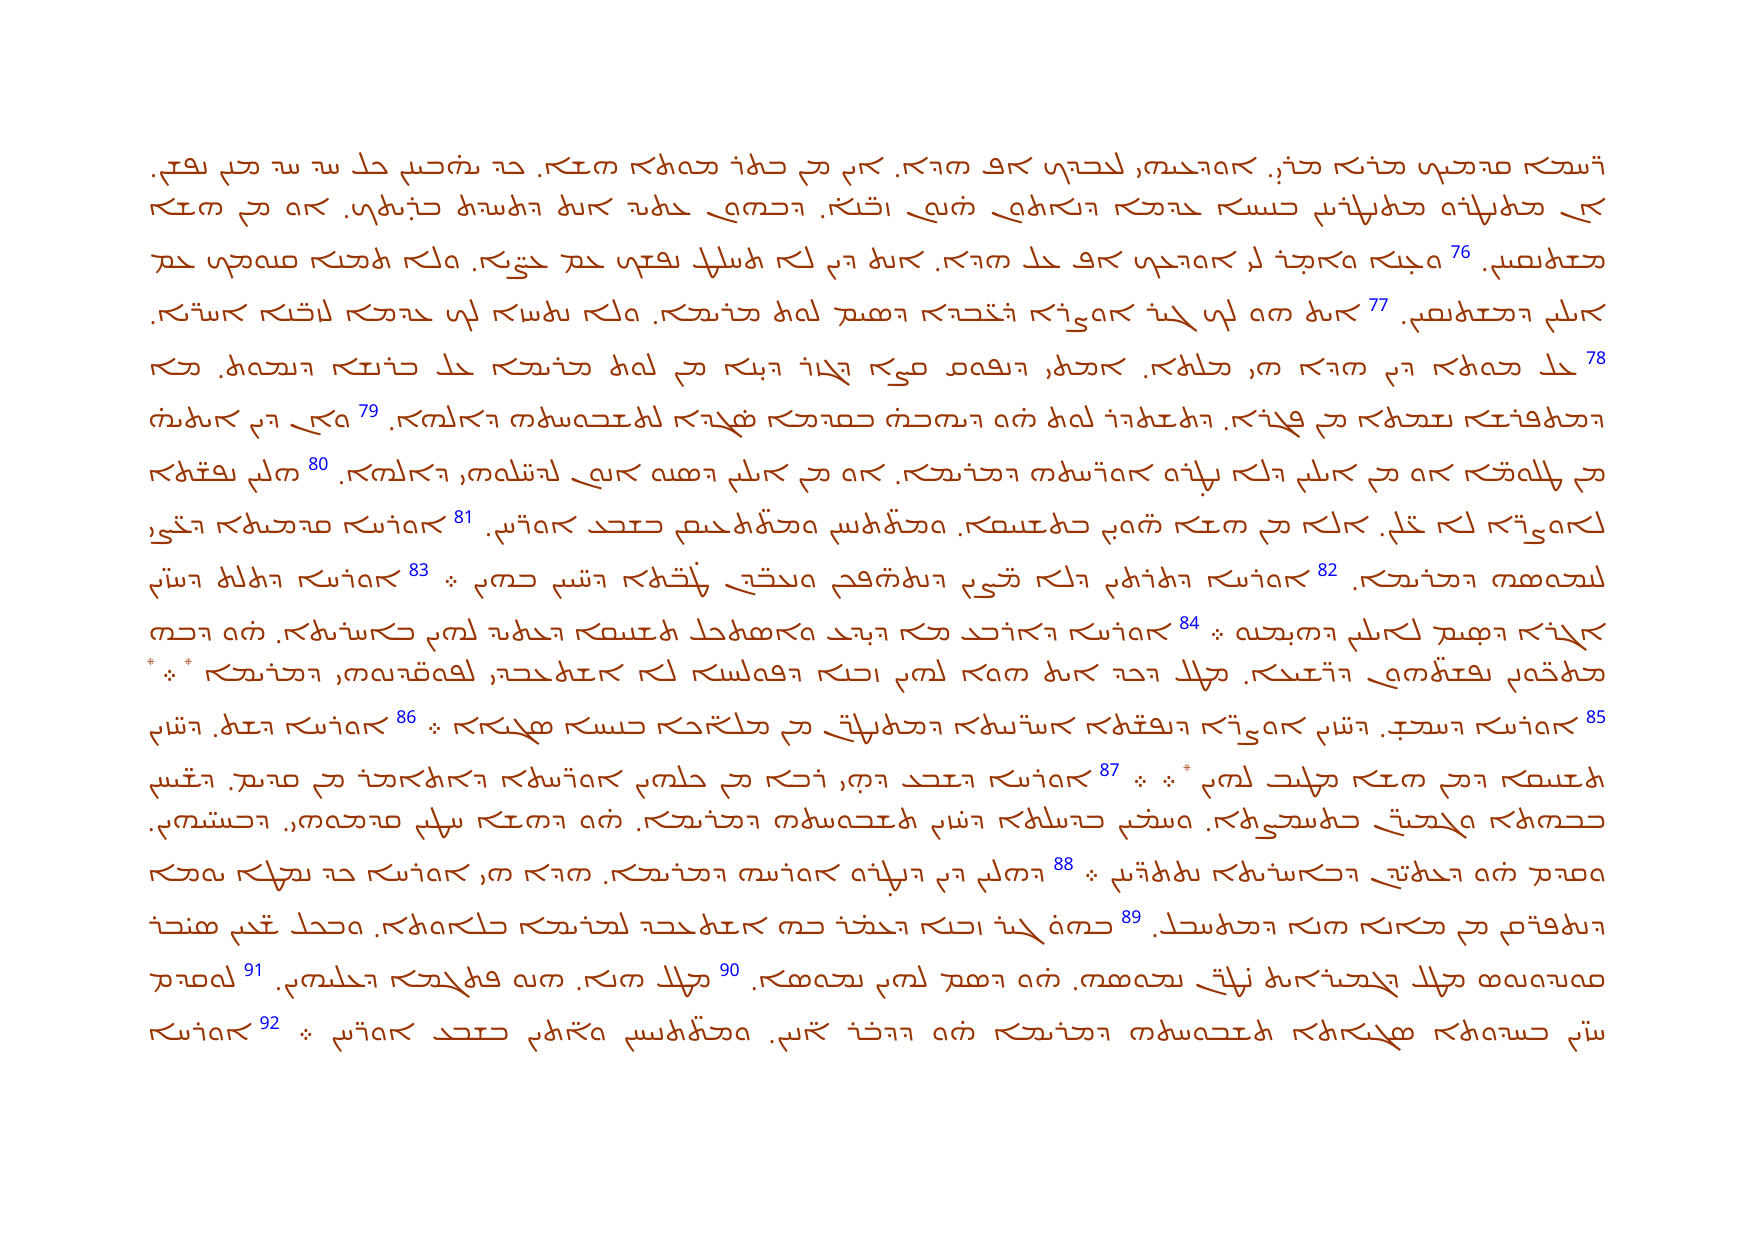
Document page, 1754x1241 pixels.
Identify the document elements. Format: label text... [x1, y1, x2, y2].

text 1 ܘܗ̣ܘܐ ܡܢ ܒܬܪ ܕܫܠܡ̇ܬ ܠܡܡܠܠܘ ܡ̈ܠܐ ܗܠܝܢ܂ ܗܐ ܐܫܬ ܠܚ ܠܘܬܝ ܡܠܐܟܐ ܗ̇ܘ ܕܐܫܬ ܠܚ ܗܘܐ ܠܘܬܝ ܒ̈ܠܝܠܘܬܐ ܩܕܡ̈ܝܐ܂ 2 ܘܐܡ̣ܪ ܠܝ܂ ܩܘܡ ܥܙܪܐ ܘܫܡ̣ܥ ܡ̈ܠܐ ܐܝ̇ܠܝܢ ܕܐܬ̇ܝܬ ܕܐܡ̇ܪ ܠܟ܂ 3 ܘܐܡ̇ܪܬ ܠܗ ܡܠܠ ܡܪܝ܅ ܘܥ̣ܢܐ ܘܐܡ̣ܪ ܠܝ܂ ܝܡܐ ܐܢ ܢܗܘܐ ܣܝ̣ܡ ܒܐܬܪܐ ܪܘܝܚܐ܂ ܐܝܟ ܕܢܗܘܐ ܦ̣ܬܐ ܘܠܐ ܡܣܬܝܟ܂ 4 ܡܥܠܢܗ ܕܝܢ ܣܝ̣ܡ ܒܐܬܪܐ ܐܠܝܨܐ܂ ܐܝܟ ܕܢܗܘܐ ܕܡܐ ܠܢܗܪܐ܂ 5 ܐܢܕܝܢ ܐܢܫ ܢܨܒܐ ܕܢܥܘܠ ܠܝܡܐ ܘܢܚܙܝܘܗܝ܂ ܘܢܗܘܐ ܡܪܐ ܥܠܘܗܝ܂ ܐܢܗ̣ܘ ܗܟܝܠ ܕܠܐ ܢܥܒܪ ܠܗ ܒܐܘܠܨܢܐ ܠܐܪܘܚܬܐ ܐܝ̇ܟܢ ܡܫܟܚ ܕܢܐܬܐ ܀ 6 ܫܡ̣ܥ ܬܘܒ ܡܕܡ ܐܚܪܢ܂ ܡܕܝܢܬܐ ܐܝܬ ܕܒܢ̣ܝܐ ܘܣܝ̣ܡܐ ܒܐܬܪܐ ܪܒܐ ܕܦܩܥܬܐ܂ ܘܐܝܬܝܗ̇ ܕܝܢ ܗ̇ܝ ܡܕܝܢܬܐ ܕܡܠܝܐ ܛ̇ܒ̈ܬܐ ܣܓܝܐ̈ܬܐ 7 ܘܡܥܠܢܗ̇ ܐܠܝܨ ܘܣ̣ܝܡ ܒܪܘܡܐ܂ ܐܝܟ ܕܢܗܘܐ ܡܢ ܝܡܝܢܐ ܢܘܪܐ̣ ܘܡܢ ܣܡܠܐ ܡ̈ܝܐ ܕܥܡܝܩܝܢ܂ 8 ܘܫܒܝܠܐ ܚܕ ܕܣ̣ܝܡ ܒܝܢܬ ܗܠܝܢ ܬܖ̈ܝܗܘܢ܂ ܒܝܢܬ ܢܘܪܐ ܠܡ̈ܝܐ܂ ܐܝܟ ܕܠܐ ܣ̇ܦܩ ܫܒܝܠܐ ܗ̇ܘ܂ ܐܠܐ ܐܢ ܠܦܣܬܐ ܕܒܪ ܐܢܫܐ ܒܠܚܘܕ܂ 9 ܐܢܗ̣ܘ ܕܝܢ ܕܡܬܝܗܒܘ ܬܬܝܗܒ ܗ̇ܝ ܡܕܝܢܬܐ ܠܝܪܬܘܬܐ܂ ܐܢܗ̣ܘ ܕܗ̇ܘ ܝܕܘܬܐ ܠܐ ܢܥܒܪ ܩܝܢܕܘܢܘܣ ܕܣ̣ܝܡ ܐܝܟܢܐ ܡܫܟܚ ܕܢܣܒܝܗ̇ ܠܝܪܬܘܬܗ 10 ܘܐܢܐ ܐܡ̇ܪܬ ܠܗ܂ ܐܝܢ ܗܟܢܐ ܗܘ ܡܪܝ ܀ ݊ ܘܥܢ̣ܐ ܘܐܡ̣ܪ ܠܝ܂ ܗܟܢܐ ܗܝ ܐܦ ܡܢܬܗ ܕܐܝܣܪܝܠ܂ 11 ܡܛܠܬܗܘܢ ܓܝܪ ܥܒܕܬܗ ܠܥܠܡܐ ܘܟܕ ܐܥܒܪ ܐܕܡ ܦܘܩ̈ܕܢܝ ܐܬܚܝܒ ܗ̇ܘ ܡܕܡ ܕܐܬܥܒܕ܂ 12 ܘܡܛܠ ܗܢܐ ܗܘܘ ܠܗܘܢ ܡ̈ܥܠܢܘܗܝ ܕܥܠܡܐ ܗܢܐ ܕܗܫܐ ܐܠܝܨܝܢ܂ ܘܡܠ̣ܝܢ ܬܢ̈ܚܬܐ ܘܥܡܠܐ ܘܩܝܢܕܘܢܘܣ ܣܓܝܐܐ܂ ܘܠܐܘܬܐ ܪܒܬܐ ܥܡ ܟܘܖ̈ܗܢܐ ܘܚܫ̈ܐ ܀ 13 ܡ̈ܥܠܢܘܗܝ ܕܝܢ ܕܗ̇ܘ ܥܠܡܐ ܕܥܬܝܕ̣܂ ܪܘܝܚܝܢ ܘܕܠܐ ܨܦܬܐ ܐܝܬܝܗܘܢ܂ ܘܥ̇ܒܕܝܢ ܦܐܖ̈ܐ ܕܠܐ ܡ̇ܝܬܝܢ܂ 14 ܐܢ ܗܟܝܠ ܠܐ ܢܥܒܪܘܢ ܚ̈ܝܐ ܒܐܘ̈ܠܨܢܐ ܘܒܒ̣ܝ̈ܫܬܐ ܗܠܝܢ ܠܐ ܡܫܟܚܝܢ ܐܝܠܝܢ ܕܣܝ̣ܡܝܢ ܠܗܘܢ܂ 15 ܗܫܐ ܕܝܢ ܥܠ ܡܢܐ ܡܬܬܙܝܥ ܐܢܬ܂ ܕܟܕ ܡܬܚܒܠ ܐܢܬ܂ ܘܠܡܢܐ ܡܫܬܓܫ ܐܢܬ ܟܕ ܡܝܘܬܐ ܐܢܬ܂ 16 ܘܡܛܠ ܡܢܐ ܠܐ ܢܣ̣ܒܬ ܥܠ ܠܒܟ ܡܕܡ ܕܥܬܝܕ ܐܠܐ ܡܕܡ ܕܩܐ̇ܡ ܀ ݊ 17 ܘܥ̇ܢܝܬ ܘܐܡ̇ܪܬ ܡܪܝܐ ܡܪܝ܂ ܐܠܐ ܗܐ ܦܪܫ̣ܬ ܒܢܡܘܣܟ܂ ܕܙܕܝ̈ܩܐ ܗܘ ܝܖ̈ܬܝܢ ܠܗܝܢ ܠܗܠܝܢ܂ ܖ̈ܫܝܥܐ ܕܝܢ ܐܒ̇ܕܝܢ܂ 18 ܙܕܝ̈ܩܐ ܗܟܝܠ ܫܦܝܪ ܡܣܝܒܪܝܢ ܐܘ̈ܠܨܢܐ܂ ܡܛܠ ܕܡܣܒܪܝܢ ܕܢܐܬܘܢ ܠܪܘܚܬܐ܂ ܖ̈ܫܝܥܐ ܕܝܢ ܐܘ̈ܠܨܢܐ ܣܒ̇ܠܝܢ̣܂ ܘܪܘܚܬܐ ܠܐ ܚܙ̇ܝܢ܂ 19 ܘܥ̣ܢܐ ܘܐܡ̣ܪ ܠܝ܂ ܠܐ ܗ̣ܘܝܬ ܐܢܬ ܝܬܝܪ ܡܢ ܐܠܗܐ܂ ܘܠܐ ܣܟܠܘܬܢ ܝܬܝܪ ܡܢ ܡܪܝܡܐ܂ 20 ܢܐܒܕܘܢ ܗܟܝܠ ܣܓܝܐ̈ܐ ܐܝܠܝܢ ܕܐܬܘ܂ ܥܠ ܕܐܬܒܣܝ ܒܗܘܢ ܢܡܘܣܐ ܕܐܬܣܝܡ ܡܢܝ܂ 21 ܦܘܩܕܢܐ ܓܝܪ ܦܩ̇ܕ ܐܠܗܐ ܠܐܝܠܝܢ ܕܐܬܘ܂ ܟܕ ܐܬܘ ܗܝ̇ܕܝܢ ܕܡܢܐ ܢܥܒܕܘܢ ܘܢܚܘܢ܂ ܘܡܢܐ ܢܛܪܘܢ ܘܠܐ ܢܫܬܢܩܘܢ܂ 22 ܗ̣ܢܘܢ ܕܝܢ ܥܨܘ ܘܠܐ ܐܫܬܡܥܘ ܠܗ܂ ܘܐܬܩܢܘ ܠܗܘܢ ܡܚ̈ܫܒܬܐ ܣܖ̈ܝܩܬܐ܂ 23 ܘܐܘܣܦܘ ܠܗܘܢ ܨܢܥ̈ܬܐ ܕܡ̈ܦܠܬܐ܂ ܘܥܠ ܗܠܝܢ ܟܘܠܗܝܢ ܐܡ̣ܪܘ̣܂ ܕܠܝܬ ܗܘ ܡܪܝܡܐ܂ ܘܠܐ ܝܕܥܘ ܐܘܖ̈ܚܬܗ܂ 24 ܘܠܢܡܘܣܗ ܫ̇ܛܘ܂ ܘܩܝܡܘܗܝ ܦܟ̇ܪܘ܂ ܘܦܘܩ̈ܕܢܘܗܝ ܠܐ ܗܝܡ̇ܢܘ܂ ܘܥܠ ܥ̇ܒ̈ܕܘܗܝ ܒܣܘ܂ 25 ܡܛܠ ܗܢܐ ܐܘ ܥܙܪܐ܂ ܗܦܝ̈ܩܬܐ ܠܣܦ̈ܝܩܐ܂ ܘܡ̈ܠܝܬܐ ܠܐܝܠܝܢ ܕܡ̣ܠܝܢ܂ 26 ܗܐ ܓܝܪ ܝܘܡ̈ܬܐ ܐܬ̇ܝܢ܂ ܘܢܗܘܐ ܡܐ ܕܐܬ̈ܝ ܐܬܘ̈ܬܐ ܕܩܕ̇ܡܬ ܐܡ̇ܪܬ ܠܟ̣܂ ܘܬܬܓܠܐ ܟܠܬܐ ܕܡܬܚܙܝܐ ܐܝܟ ܡܕܝܢܬܐ܂ ܘܬܬܚܙܐ ܗ̇ܝ ܕܦܪܝܫܐ ܗܫܐ܂ 27 ܘܟܠ ܡ̇ܢ ܕܢܬܦܨܐ ܡܢ ܒܝ̣̈ܫܬܐ ܗܠܝܢ ܕܐܬܐܡܪ ܡܢ ܩܕܝܡ̣܂ ܗ̣ܘ ܢܚܙܐ ܬܡܝ̈ܗܬܝ܂ 28 ܢܬܓܠܐ ܓܝܪ ܒܪܝ ܡܫܝܚܐ ܥܡ ܐܝܠܝܢ ܕܥܡܗ܂ ܘܢܒܣ̇ܡ ܠܐܝܠܝܢ ܕܐܫܬܚܪܘ̣܂ ܬܠܬܝܢ ܫ̈ܢܝܢ܂ 29 ܘܢܗܘܐ ܡܢ ܒܬܪ ܗܠܝܢ ܫܢ̈ܝܐ܂ ܢܡܘܬ ܒܪܝ ܡܫܝܚܐ܂ ܘܟܠܗܘܢ ܐܝܠܝܢ ܕܐܝܬ ܒܗܘܢ ܢܫܡܬܐ ܕܒܪܢܫܐ܂ 30 ܘܢܗܦܘܟ ܥܠܡܐ ܠܫܬܩܗ ܩܕܡܝܐ̣܂ ܫܒܥܐ ܝܘܡ̈ܝܢ܂ ܐܝܟ ܕܗܘܬ ܡܢ ܒܪܫܝܬ܂ ܐܝܟ ܕܠܐ ܐܢܫ ܢܫܬܚܪ ܀ 31 ܘܢܗܘܐ ܡܢ ܒܬܪ ܫܒܥܐ ܝܘܡ̈ܝܢ̣܂ ܢܬܬܥܝܪ ܗ̇ܘ ܥܠܡܐ ܕܗܫܐ ܠܝܬܘܗܝ ܥܝܪ܂ ܘܢܡܘܬ ܚ̇ܒܠܐ܂ 32 ܘܐܪܥܐ ܬܬܠ ܠܐܝܠܝܢ ܕܫܟܝܒܝܢ ܒܗ̇܂ ܘܥܦܪܐ ܢܬܠ ܠܐܝܠܝܢ ܕܕܡܟܝܢ ܒܗ܂ ܘܐܘܨܖ̈ܐ ܢܬܠܘܢ ܢܦܫ̈ܬܐ ܕܐܬܣܝܡ ܒܗܘܢ܂ 33 ܘܢܬܓܠ̣ܐ ܡܪܝܡܐ ܥܠ ܟܘܪܣܝܐ ܕܕܝ̣ܢܐ܂ ܘܢܐܬܐ ܫܘܠܡܐ܂ ܘܢܥܒܪܘܢ ܖ̈ܚ̣ܡܐ ܘܪܘܚܦܐ ܢܪܚܩ܂ ܘܢܓܝܪܘܬ ܪܘܚܐ ܬܬܟܢܫ܂ 34 ܕܝܢ̣ܝ ܕܝܢ ܕܝܠܝ ܢܫܬܚܪ ܒܠܚܘܕ܂ ܘܫܪܪܐ ܢܩܘܡ܂ ܘܗܝܡܢܘܬܐ ܬܪܘܙ܂ 35 ܘܥ̇ܒܕܐ ܢܐܬܐ܂ ܘܐܓܪܐ ܢܬܝܕܥ܂ ܘܙܕܝܩ̈ܘܬܐ ܢܬܥܝܖ̈ܢ܂ ܘܖ̈ܘܫܥܐ ܠܐ ܢܕܡܟܘܢ܂ 36 ܘܢܬܚܙܐ ܥܘܒܐ ܕܬܫܢܝܩܐ܂ ܘܠܩܘܒܠܗ ܕܝܢ ܕܗܢܐ ܐܬܪܐ ܕܢܝܚܐ܂ ܢܬܓܠܐ ܬܢܘܪܐ ܕܓܗܢܐ܂ ܘܠܩܘܒܠܗ ܬܘܒ ܦܪܕܝܣܐ ܕܒܘܣܡ̈ܐ܂ 37 ܘܢܐܡܪ ܗܝ̇ܕܝܢ ܡܪܝܡܐ ܠܘܩܒܠ ܗ̇ܢܘܢ ܥܡܡ̈ܐ ܕܡܬܬܥܝܕܝܢ܂ ܚܘܪܘ ܘܚܙܘ ܒܡܢܐ ܟܦ̇ܪܬܘܢ܂ ܐܘ ܠܡ̣ܢܘ ܠܐ ܦܠ̣ܚܬܘܢ ܐܘ ܦܘܩܕ̈ܢܘܗܝ ܕܡ̣ܢܘ ܐܣܠܝܬܘܢ܂ 38 ܚܙܘ ܗܟܝܠ ܠܘܩܒܠܟܘ̇ܢ܂ ܗܐ ܗܪܟܐ ܢܝ̈ܚܐ ܘܦܘ̈ܢܩܐ܂ ܘܬܡܢ ܢܘܪܐ ܘܬܫܢܝܩܐ܂ ܗܠܝܢ ܢܡܠܠ̣ ܠܗܘܢ ܒܗ̇ܘ ܝܘܡܐ ܕܕܝܢ̣ܐ܂ 39 ܗ̇ܘ ܝܓܪ ܝܘܡܐ ܕܕܝ̣ܢܐ ܗܟܢܐ ܐܝܬܘܗܝ܂ ܠܐ ܫܡܫܐ ܐܝܬ ܒܗ܂ ܘܠܐ ܣܗܪܐ ܘܠܐ ܟܘܟ̈ܒܐ܂ 40 ܘܠܐ ܥܢ̈ܢܐ ܘܠܐ ܒܖ̈ܩܐ܂ ܘܠܐ ܖ̈ܥܡܐ܂ ܘܠܐ ܖ̈ܘܚܐ܂ ܘܠܐ ܡ̈ܝܐ܂ ܘܠܐ ܐܐܪ܂ ܘܠܐ ܚܫܘܟܐ̣܂ ܘܠܐ ܪܡܫܐ܂ ܘܠܐ ܨܦܪܐ܂ 41 ܘܠܐ ܩܝܛܐ܂ ܘܠܐ ܣܬܘܐ܂ ܘܠܐ ܪܝܫ ܫܢܬܐ܂ ܘܠܐ ܚܘܡܐ܂ ܘܠܐ ܓܠܝܕܐ܂ ܘܠܐ ܥܪܝܐ ܘܠܐ ܒܪܕܐ܂ ܘܠܐ ܛܠܐ܂ ܘܠܐ ܡܛܪܐ܂ 42 ܘܠܐ ܛܗܪܐ܂ ܘܠܐ ܠܠܝܐ܂ ܘܠܐ ܐܝܡܡܐ܂ ܘܠܐ ܢܘܗܪܐ܂ ܘܠܐ ܢܗܝܪܐ܂ ܘܠܐ ܒܗܩܐ ܘܠܐ ܙܗܪܐ܂ ܐܠܐ ܐܢ ܒܠܚܘܕ ܙܠܝܩܐ ܕܬܫܒܘܚܬܗ ܕܡܪܝܡܐ܂ ܕܡܢܗ ܥܬܝܕܝܢ ܕܢܗܘܘܢ ܚ̇ܙܝܢ ܡܕܡ ܕܡܬܩܢ܂ 43 ܢܘܓܪܐ ܕܝܢ ܢܗܘܐ ܠܗ ܐܝܟ ܫܒܬܐ ܕܫ̈ܢܝܐ܂ 44 ܗܢܘ ܕܝܢ ܘܢܡܘܣܗ ܘܠܟ ܒܠܚܘܕܝܟ ܐܘ̣ܕܥܬ ܐܢܘܢ܂ 45 ܘܥ̇ܢܝܬ ܘܐܡ̇ܪܬ܂ ܡܪܝܐ ܡܪܝ ܐܦ ܗ̇ܝܕܝܢ ܐܡ̇ܪܬ܂ ܘܗܫܐ ܬܘܒ ܐܡ̇ܪܢܐ܂ ܕܛܘܒܝܗܘܢ ܠܟܠ ܐܝܠܝܢ ܕܐܬܘ ܘܢܛ̣ܪܘ ܦܘܩ̈ܕܢܐ ܐܝܠܝܢ ܕܡܬܣܝܡܝܢ ܡܢܟ܂ 46 ܐܠܐ ܥܠ ܐܝܠܝܢ ܕܒܥܘܬܝ ܥܠܝܗܘܢ܂ ܡ̣ܢܘ ܓܝܪ ܡܢ ܐܝܠܝܢ ܕܐ̣ܬܘ ܕܠܐ ܚܛܘ܂ ܐܘ ܡ̣ܢܘ ܡܢ ܝܠܝ̈ܕܐ ܕܠܐ ܥ̣ܒܪ ܦܘܩܕܢܟ܂ 47 ܘܗܫܐ ܚܙܝܐ ܕܠܙܥܘܖ̈ܐ ܗܘ ܥܬܝܕ ܗ̇ܘ ܥܠܡܐ ܕܐ̇ܬܐ ܕܢܥܒܕ ܒܘܣܡܐ܂ ܠܣܓ̈ܝܐܐ ܕܝܢ ܬܢܝܩܐ 48 ܐܝܬܘܗܝ ܓܝܪ ܒܢ ܠܒܐ ܒܝ̣ܫܐ̣܂ ܕܗ̣ܘ ܐܛܥܝܢ ܡܢ ܗܠܝܢ܂ ܘܕܒܪܢ ܠܚܒ̇ܠܐ ܘܐܘܖ̈ܚܬܐ ܕܡܘܬܐ ܚܘ̇ܝܢ܂ ܘܫܒ̈ܝܠܐ ܕܐܒܕܢܐ ܐܘܕܥܢ܂ ܘܐܪܚܩܢ ܡܢ ܚ̈ܝܐ܂ ܘܗܕܐ ܠܐ ܗܘܐ ܠܙܥܘܖ̈ܐ܂ ܐܠܐ ܚ̇ܒܪ ܕܠܟܠܗܘܢ ܐܝܠܝܢ ܕܗܘܘ ܀ 49 ܘܥ̣ܢܐ ܘܐܡ̣ܪ ܠܝ܂ ܫܡܥܝܢܝ ܥܙܪܐ ܘܐܡ̇ܪ ܠܟ܂ ܘܡܢܕܪܝܫ ܐܪܬܝܟ܂ 50 ܡܛܠ ܗܢܐ ܠܐ ܥܒ̣ܕ ܡܪܝܡܐ ܚܕ ܥܠܡܐ ܐܠܐ ܬܪܝܢ܂ 51 ܐܢܬ ܕܝܢ ܕܐܡ̣ܪܬ ܕܠܐ ܣܓܝܐܝܢ ܙܕܝܩ̈ܐ ܐܠܐ ܙܥܘܪܝܢ̣܂ ܫܡ̣ܥ ܠܘܩܒܠ ܗܠܝܢ܂ 52 ܟܐ̈ܦܐ ܡܝܩܖ̈ܬܐ ܐܢ ܢܗ̈ܘܝܢ ܠܟ ܘܙܥܘܖ̈ܝܢ ܠܘܩܒܠ ܡܢܝܢܗܝܢ ܕܗܠܝܢ̣܂ ܐܬܩܢ ܠܟ ܐܒܪܐ ܘܚܨܦܐ܂ 53 ܘܐܡ̣ܪܬ ܕܐܝ̇ܟܢܐ ܡܪܝ ܡܫܟܚ̇ܐ܂ ܀ 54 ܘܥ̣ܢܐ ܘܐܡ̣ܪ ܠܝ܂ ܠܐ ܗܘܐ ܒܠܚܘܕ ܗܕܐ̣܂ ܐܠܐ ܫܐܠܝܗ̇ ܠܐܪܥܐ ܘܬܐܡܪ ܠܟ܂ ܘܐܡ̣ܪ ܠܗ̇ ܘܬܫܬܥܐ ܠܟ܂ 55 ܐܡ̣ܪ ܠܗ̇܂ ܕܗܒܐ ܝܠ̣ܕܬ ܘܣܐܡܐ ܘܢܚܫܐ܂ ܘܦܪܙܠܐ ܘܐܒܪܐ܂ ܘܚܨܦܐ܂ 56 ܣܓܝ ܗܘ ܕܝܢ ܣܐܡܐ ܡܢ ܕܗܒܐ܂ ܘܢܚܫܐ ܡܢ ܣܐܡܐ܂ ܘܦܪܙܠܐ ܡܢ ܢܚܫܐ܂ ܘܐܒܪܐ ܡܢ ܦܪܙܠܐ܂ ܘܚܨܦܐ ܡܢ ܐܒܪܐ܂ 57 ܦܚܡ ܗܟܝܠ ܐܢܬ ܘܚܙܝ܂ ܕܐܝܠܝܢ ܡܝܩܖ̈ܢ ܘܚܒ̈ܝܒܢ܂ ܣܓܝܐ̈ܬ̣ܐ ܐܘ ܙܥܘܖ̈ܝܬܐ܂ 58 ܘܥܢ̇ܝܬ ܘܐܡ̇ܪܬ܂ ܡܪܝܐ ܡܪܝ܂ ܣܓܝܐ̈ܬܐ ܕܙ̈ܠܝܠܢ ܘܙܥܘܖ̈ܝܬܐ ܝܩܝܖ̈ܢ܂ 59 ܘܥ̣ܢܐ ܘܐܡ̣ܪ ܠܝ܂ ܦܚ̇ܡ ܗܟܝܠ ܐܢܬ ܒܢܦܫܟ ܡܕܡ ܕܐܬ̣ܪܥܝܬ܂ ܡܛܘܠ ܕܟܠ ܕܐܝܬ ܠܗ ܩܠܝܠ ܗܘ ܕܙܥܘܪ ܚ̇ܕܐ ܒܗ ܝܬܝܪ ܡܢ ܗ̇ܘ ܕܐܝܬ ܠܗ ܣܓܝܐ̈ܬܐ܂ 60 ܗܟܢܐ ܐܝܬܘܗܝ ܡܘܠܟܢܗ ܕܕܝܢ̣ܗ܂ ܚܕܐ ܐܢܐ ܓܝܪ ܘܡܬܒܣܡ ܐܢܐ ܒܙܥܘܖ̈ܐ ܕܚܝܝܢ܂ ܡܛܠ ܕܗ̣ܢܘܢ ܐܢܘܢ ܐܝܠܝܢ ܕܗܫܐ ܬܫܒܘܚܬܝ ܡܫܪܪܝܢ܂ ܘܐܝܠܝܢ ܕܡܛܠܬܗܘܢ ܫܡܝ ܐܫܬܒܚ ܗܫܐ܂ 61 ܘܠܐ ܡܬܬܥܝܩ ܐܢܐ ܥܠ ܣܘܓܐܗܘܢ ܕܐܝܠܝܢ ܕܐܒ̇ܕܝܢ܂ ܗ̣ܢܘܢ ܐܢܘܢ ܓܝܪ ܗܠܝܢ ܕܗܫܐ ܐܬܕܡܝܘ ܠܗܒܠܐ܂ ܘܐܝܟ ܬܢܢܐ ܗ̣ܢܘܢ ܐܬܚܫܒܘ܂ ܘܐܝܟ ܫܠܗܒܝܬܐ ܐܬܦܚܡܘ ܕܕܠܩܘ̇ ܘܕܥܟܘ ܀ ݊ 62 ܘܥ̇ܢܝܬ ܘܐܡ̇ܪܬ܂ ܐܘ ܡܢܐ ܥܒ̤ܕܬܝ ܐܪܥܐ ܕܗܠܝܢ ܐܬܝܠܕܘ ܡܢܟܝ܂ ܘܐ̇ܙܠܝܢ ܠܐܒܕܢܐ܂ ܐܢܕܝܢ ܡܪܥܐ ܡܢ ܥܦܪܐ ܗ̇ܘܐ܂ ܐܝܟ ܫܪܟܐ ܕܒ̣ܖ̈ܝܬܐ܂ 63 ܦܩܚ ܗܘܐ ܕܐܠܘ ܐܦ ܗ̣ܘ ܥܦܪܐ܂ ܠܐ ܕܝܢ ܗ̣ܘܐ܂ ܡܛܠ ܕܡܪܥܐ ܠܐ ܢܗܘܐ ܡܢ ܬܡܢ܂ 64 ܗܫܐ ܕܝܢ ܡܕܥܐ ܥܡܢ ܪܒ̇ܐ܂ ܘܡܛܠ ܗܢܐ ܡܫܬܢܩܝܢ ܚܢܢ܂ ܡܛܠ ܕܟܕ ܝܕ̇ܥܝܢ ܚܢܢ ܐܒ̇ܕܝܢܢ܂ 65 ܢܬܐ̈ܒܠܢ ܫܖ̈ܒܬܗܘܢ ܕܒܢܝ̈ܢܫܐ܂ ܚܝ̈ܘܬܐ ܕܝܢ ܕܕܒܪܐ ܬܚܕܐ܂ ܢܐܠܘܢ ܟܘܠܗܘܢ ܝܠܝ̣̈ܕܐ܂ ܒܥܝܪܐ ܕܝܢ ܘܥܢܐ ܢܬܒܣܡܘܢ 66 ܕܠܗܘܢ ܦܩ̇ܚ ܣ̇ܓܝ ܛܒ ܡܢܢ܂ ܡܛܠ ܕܠܐ ܡܣܟܝܢ ܠܕܝ̣ܢܐ܂ ܐܦ ܠܐ ܝܕ̇ܥܝܢ ܬܫܢܝܩܐ܂ ܐܦ ܠܐ ܚ̈ܝܐ ܡܢ ܒܬܪ ܡܘܬܐ ܐܬܡܠܟܘ ܠܗܘܢ܂ 67 ܚܢܢ ܓܝܪ ܡܢܐ ܝܬ̇ܪܝܢܢ ܕܡܚܐ ܚ̇ܝܝܢ ܚܢܢ܂ ܐܠܐ ܡܫܬܢܩܘ ܡܫܬܢܩܝܢ ܚܢܢ܂ 68 ܟܠܗܘܢ ܓܝܪ ܝܠܝܕ̈ܐ ܡܬܦܠܦܠܝܢ ܐܢܘܢ ܒܚܛܗ̈ܐ܂ ܘܡ̣ܠܝܢ ܐܢܘܢ ܥ̣ܘܠܐ ܘܝܩܝܖ̈ܢ ܥܠܝܗܘܢ ܡ̈ܦܠܬܗܘܢ܂ 69 ܘܐܠܘ ܡܢ ܒܬܪ ܡܘܬܐ ܠܐ ܐܬ̇ܝܢ ܠܕܝܢ̣ܐ ܣ̇ܓܝ ܦܩ̇ܚ ܗܘܐ ܠܢ ܀ 70 ܘܥ̣ܢܐ ܘܐܡ̣ܪ ܠܝ܂ ܘܟܕ ܡܪܝܡܐ ܡܥܒܕ ܥ̇ܒܕ ܗܘܐ ܠܗ ܠܥܠܡܐ܂ ܘܠܐܕܡ ܘܠܟܘܠ ܐܝܠܝܢ ܕܗܘܘ ܡܢܗ ܠܘܩܕܡ ܥܬܕ ܕܝܢ̣ܐ܂ ܘܐܝܠܝܢ ܕܕܝ̣ܢܐ ܐ̈ܢܝܢ܂ 71 ܘܗܫܐ ܡܢ ܡ̈ܠܝܟ ܐܣܬܟܠ ܕܐܡ̣ܪܬ ܕܡܕܥܐ ܥܡܢ ܪܒܐ܂ 72 ܥܡܘܖ̈ܝܗ̇ ܗܟܝܠ ܕܐܪܥܐ̣ ܡܛܠ ܗܕܐ ܗܘ ܡܫܬܢܩܝܢ܂ ܕܟܕ ܐܝܬ ܒܗܘܢ ܡܕܥܐ ܐܥܘܠܘ܂ ܘܩ̣ܒܠܘ ܦܘܩ̈ܕܢܐ ܘܠܐ ܢܛ̣ܪܘ ܐܢܘܢ܂ ܐܦ ܠܢܡܘܣܐ ܕܐܬܬܣܝܡ ܠܗܘܢ ܛܠܡܘܗܝ܂ 73 ܐܦ ܡܢܐ ܐܝܬ ܗܘܐ ܠܗܘܢ ܕܢܐܡܪܘܢ ܒܕܝ̣ܢܐ܂ ܐܘ ܐܝܟ̇ܢܐ ܢܦܬܚܘܢ ܦܘܡܗܘܢ܂ ܘܢܡܠܠܘܢ ܒܙܒܢܐ ܐܚܪܝܐ܂ 74 ܟܡܐ ܓܝܪ ܙܒܢܐ ܐܓܪ ܪܘܚܗ ܡܪܝܡܐ ܠܥܡܘܖ̈ܘܗܝ ܕܥܠܡܐ܂ ܘܠܐ ܗܘܐ ܡܛܠܬܗܘܢ ܕܝܠܗܘܢ܂ ܐܠܐ ܡܛܠ ܙܒ̈ܢܐ ܕܣܝ̣ܡܝ̣ܢ ܀ 75 ܘܥ̇ܢܝܬ ܘܐܡܪܬ܂ ܐܢ ܐܫܟ̇ܚܬ ܖ̈ܚܡܐ ܩܕܡܝܟ ܡܪܝܐ ܡܪܝ̣܂ ܐܘܕܥܝܗܝ ܠܥܒܕܟ ܐܦ ܗܕܐ܂ ܐܝܢ ܡܢ ܒܬܪ ܡܘܬܐ ܗܫܐ܂ ܟܕ ܝܗ̇ܒܝܢܢ ܟܠ ܚܕ ܚܕ ܡܢܢ ܢܦܫܢ܂ ܐܢ ܡܬܢܛܪܘ ܡܬܢܛܪܝܢܢ ܒܢܝܚܐ ܥܕܡܐ ܕܢܐܬܘܢ ܗ̇ܢܘܢ ܙܒ̈ܢܐ̇܂ ܕܒܗܘܢ ܥܬܝܕ ܐܢܬ ܕܬܚܕܬ ܒܪ̣ܝܬܟ܂ ܐܘ ܡܢ ܗܫܐ ܡܫܬܢܩܝܢܢ܂ 76 ܘܥ̣ܢܐ ܘܐܡ̣ܪ ܠܝ ܐܘܕܥܟ ܐܦ ܥܠ ܗܕܐ܂ ܐܢܬ ܕܝܢ ܠܐ ܬܚܠܛ ܢܦܫܟ ܥܡ ܥܨ̈ܝܐ܂ ܘܠܐ ܬܡܢܐ ܩܢܘܡܟ ܥܡ ܐܝܠܝܢ ܕܡܫܬܢܩܝܢ܂ 77 ܐܝܬ ܗܘ ܠܟ ܓܝܪ ܐܘܨܪܐ ܕ̇ܥ̈ܒܕܐ ܕܣܝܡ ܠܘܬ ܡܪܝܡܐ܂ ܘܠܐ ܢܬܚܙܐ ܠܟ ܥܕܡܐ ܠܙܒ̈ܢܐ ܐܚܖ̈ܝܐ܂ 78 ܥܠ ܡܘܬܐ ܕܝܢ ܗܕܐ ܗܝ ܡܠܬܐ܂ ܐܡܬܝ ܕܢܦܘܩ ܩܨܐ ܕܓܙܪ ܕܝ̣ܢܐ ܡܢ ܠܘܬ ܡܪܝܡܐ ܥܠ ܒܪܢܫܐ ܕܢܡܘܬ܂ ܡܐ ܕܡܬܦܪܫܐ ܢܫܡܬܐ ܡܢ ܦܓܪܐ܂ ܕܬܫܬܕܪ ܠܘܬ ܗ̇ܘ ܕܝܗܒܗ̇ ܒܩܕܡܐ ܣ̇ܓܕܐ ܠܬܫܒܘܚܬܗ ܕܐܠܗܐ܂ 79 ܘܐܢ ܕܝܢ ܐܝܬܝܗ̇ ܡܢ ܛܠܘܡ̈ܐ ܐܘ ܡܢ ܐܝܠܝܢ ܕܠܐ ܢܛ̣ܪܘ ܐܘܖ̈ܚܬܗ ܕܡܪܝܡܐ܂ ܐܘ ܡܢ ܐܝܠܝܢ ܕܣܢܘ ܐܢܘܢ ܠܕܚ̈ܠܘܗܝ ܕܐܠܗܐ܂ 80 ܗܠܝܢ ܢܦܫ̈ܬܐ ܠܐܘܨܖ̈ܐ ܠܐ ܥ̈ܠܢ܂ ܐܠܐ ܡܢ ܗܫܐ ܗ̈ܘܝ̣ܢ ܒܬܫܢܝܩܐ܂ ܘܡܬ̈ܬܢܚܢ ܘܡܬ̈ܬܥܝܩܢ ܒܫܒܥ ܐܘܖ̈ܚܢ܂ 81 ܐܘܪܚܐ ܩܕܡܝܬܐ ܕܥ̈ܨܝ ܠܢܡܘܣܗ ܕܡܪܝܡܐ܂ 82 ܐܘܪܚܐ ܕܬܪܬܝܢ ܕܠܐ ܡ̈ܨܝܢ ܕܢܬܗ̈ܦܟܢ ܘܢܥܒ̈ܕܢ ܛ̇ܒ̈ܬܐ ܕܚ̈ܝܝܢ ܒܗܝܢ ܀ 83 ܐܘܪܚܐ ܕܬܠܬ ܕܚܙ̈ܝܢ ܐܓܪܐ ܕܣ̣ܝܡ ܠܐܝܠܝܢ ܕܗܝ̣ܡܢܘ ܀ 84 ܐܘܪܚܐ ܕܐܪܒܥ ܡܐ ܕܝ̣ܕܥ ܘܐܣܬܟܠ ܬܫܢܝܩܐ ܕܥܬܝܕ ܠܗܝܢ ܒܐܚܪܝܬܐ܂ ܗ̇ܘ ܕܒܗ ܡܬܟ̈ܘܢܢ ܢܦܫܬ̈ܗܘܢ ܕܖ̈ܫܝܥܐ܂ ܡܛܠ ܕܟܕ ܐܝܬ ܗܘܐ ܠܗܝܢ ܙܒܢܐ ܕܦܘܠܚܢܐ ܠܐ ܐܫܬܥܒܕܝ ܠܦܘܩ̈ܕܢܘܗܝ ܕܡܪܝܡܐ ݊ ܀ ݊ 85 ܐܘܪܚܐ ܕܚܡܫ̣܂ ܕܚ̈ܙܝܢ ܐܘܨܖ̈ܐ ܕܢܦܫ̈ܬܐ ܐܚܖ̈ܢܝܬܐ ܕܡܬܢܛܖ̈ܢ ܡܢ ܡܠܐ̈ܟܐ ܒܢܝܚܐ ܣܓܝܐܐ ܀ 86 ܐܘܪܚܐ ܕܫܬ܂ ܕܚ̈ܙܝܢ ܬܫܢܝܩܐ ܕܡܢ ܗܫܐ ܡܛܝܒ ܠܗܝܢ ݊ ܀ ܀ 87 ܐܘܪܚܐ ܕܫܒܥ ܕܗ̣ܝ ܪܒܐ ܡܢ ܟܠܗܝܢ ܐܘܖ̈ܚܬܐ ܕܐܬܐܡܪ ܡܢ ܩܕܝܡ܂ ܕܫ̈ܝܚܢ ܒܒܗܬܐ ܘܓܡܝܖ̈ܢ ܒܬܚܡܨܬܐ܂ ܘܚܡ̇ܝܢ ܒܕܚܠܬܐ ܕܚ̇ܙܝܢ ܬܫܒܘܚܬܗ ܕܡܪܝܡܐ܂ ܗ̇ܘ ܕܗܫܐ ܚܛܝܢ ܩܕܡܘܗܝ܂ ܕܒܚܝ̈ܝܗܝܢ܂ ܘܩܕܡ ܗ̇ܘ ܕܥܬܝ̈ܕܢ ܕܒܐܚܪܝܬܐ ܢܬܬܕ̈ܝܢܢ ܀ 88 ܕܗܠܝܢ ܕܝܢ ܕܢܛ̣ܪܘ ܐܘܪܚܗ ܕܡܪܝܡܐ܂ ܗܕܐ ܗܝ ܐܘܪܚܐ ܟܕ ܢܡܛܐ ܝܘܡܐ ܕܢܬܦܖ̈ܩܢ ܡܢ ܡܐܢܐ ܗܢܐ ܕܡܬܚܒܠ܂ 89 ܒܗܘ̇ ܓܝܪ ܙܒܢܐ ܕܥܡ̇ܪ ܒܗ ܐܫܬܥܒܕ ܠܡܪܝܡܐ ܒܠܐܘܬܐ܂ ܘܒܟܠ ܫ̈ܥܝܢ ܣܝ̇ܒܪ ܩܘܢܕܘܢܘܣ ܡܛܠ ܕܓܡܝܪܐܝܬ ܢ̇ܛܖ̈ܢ ܢܡܘܣܗ܂ ܗ̇ܘ ܕܣܡ ܠܗܝܢ ܢܡܘܣܐ܂ 90 ܡܛܠ ܗܢܐ܂ ܗܢܘ ܦܬܓܡܐ ܕܥܠܝܗܝܢ܂ 91 ܠܘܩܕܡ ܚܙ̈ܝܢ ܒܚܕܘܬܐ ܣܓܝܐܬܐ ܬܫܒܘܚܬܗ ܕܡܪܝܡܐ ܗ̇ܘ ܕܕܒ̇ܪ ܐ̈ܢܝܢ܂ ܘܡܬ̈ܬܢܝܚܢ ܘܐ̈ܬܝܢ ܒܫܒܥ ܐܘܖ̈ܚܢ ܀ 92 ܐܘܪܚܐ ܩܕܡܝܬܐ܂ ܡܛܠ ܕܒܠܐܘܬܐ ܣܓܝܐܬܐ ܐܬܟܬܫ ܠܡܙܟܐ ܡܚܫܒܬܐ ܒܝܫ̣ܬܐ ܕܐܬܓܒ̤ܠܬ ܥܡܗܝܢ܂ ܕܠܐ ܢܛܥ̈ܝܢ ܡܢ ܚ̈ܝܐ ܠܡܘܬܐ ܀ 93 ܐܘܪܚܐ ܕܬܪܬܝܢ܂ ܕܚ̈ܙܝܢ ܗܘܦܟܐ ܕܡܬܗ̈ܦܟܢ ܘܡܬܛܖ̈ܦܢ ܒܗ ܢܦܫ̈ܬܗܘܢ ܕܖ̈ܫܝܥܐ܂ ܘܬܫܢܝܩܐ ܕܢܛܝܪ ܠܗܘܢ ܀ ݊ 94 ܐܘܪܚܐ ܕܬܠܬ ܕܚ̇ܙܝܢ ܣܗܕܘܬܐ ܕܡܣܗܕ ܥܠܝܗܝܢ ܓܒܘܠܗܝܢ܂ ܡܛܠ ܕܒܚܝ̈ܝܗܝܢ ܢܛܪ ܢܡܘܣܐ ܕܐܬܗܝܡܢ ܀ 95 ܐܘܪܚܐ ܕܐܪܒܥ ܕܚ̈ܙܝܢ ܘܡܣ̈ܬܟܠܢ ܢܝܚܐ ܕܗܫܐ ܡܐ ܕܐܬܟܢܫ ܒܐܘܨܖ̈ܝܗܝܢ܂ ܡ̈ܬܬܢܝܚܢ ܒܢܝܚܐ ܣܓܝܐܐ܂ ܘܡܢ ܡܠܐ̈ܟܐ ܡܬܢܛܖ̈ܢ ܘܬܫܒܘܚܬܐ ܕܢܛܝܪܐ ܠܗܝܢ ܠܐܚܪܝܬܐ ܀ 96 ܐܘܪܚܐ ܕܚܡܫ̣܂ ܕܚ̇ܕܝܢ ܕܐܝ̇ܟܢܐ ܥ̣ܪܩ ܗܫܐ ܡܢ ܡܐ ܕܡܬܚܒܠ܂ ܘܐܝܟ̇ܢܐ ܝܖ̈ܬܢ ܡܕܡ ܕܥܬܝܕ܂ ܘܬܘܒ ܚ̇ܙܝܢ ܐܘܠܨܢܐ ܘܣܘܓܐܐ ܕܥܡܠܐ ܕܐܬܚܪܪ ܡܢܗ̇܂ ܘܖ̈ܘܚܬܐ ܕܥܬ̈ܝܕܢ ܕܢܩ̈ܒܠܢ܂ ܘܦܘܢ̈ܩܐ ܕܢܣ̈ܒܢ ܘܗܘ̈ܝܢ ܕܠܐ ܡܝ̈ܬܢ ݊ ܀ ݊ 97 ܐܘܪܚܐ ܕܫܬ̣܂ ܐܡܬܝ ܕܢܬܚܘܐ ܠܗܝܢ ܕܐܝܟ̇ܢܐ ܥܬܝ̈ܕܢ ܐܦܝܗ̈ܝܢ ܕܢܢܗܖ̈ܢ ܐܝܟ ܫܡܫܐ܂ ܘܕܐܝܟ̇ܢܐ ܥܬ̈ܝܕܢ ܕܢܬܕܡ̈ܝܢ ܠܢܘܗܪܐ ܕܟܘܟ̈ܒܐ ܘܬܘܒ ܠܐ ܡ̈ܬܚܒܠܢ ݊ ܀ 98 ܐܘܪܚܐ ܕܫܒܥ ܕܗ̣ܝ ܪܒܐ ܡܢ ܟܠܗܝܢ ܗܠܝܢ ܕܐܬܐܡܪ ܡܢ ܩܕܝܡ ܕܡܫܬܒܗܖ̈ܢ ܒܦܪܗܣܝܐ܂ ܘܡܬܠܒ̈ܒܢ ܘܠܐ ܒܗ̈ܬܢ܂ ܘܡܣܬܖ̈ܗܒܢ ܕܢܚ̈ܙܝܢ ܐܦܘ̈ܗܝ ܕܗ̇ܘ ܕܐܫܬܥܒܕ ܠܗ ܒܚܝܝ̈ܗܝܢ܂ ܘܕܗ̇ܘ ܕܥܬ̈ܝܕܢ ܕܢܫ̈ܬܒܚܢ ܡܢܗ܂ ܘܕܢܩ̈ܒܠܢ ܡܢܗ ܐܓܪܐ܂ 99 ܗܠܝܢ ܐ̈ܢܝܢ ܐܘܖ̈ܚܬܐ ܕܢܦܫܬ̈ܗܘܢ ܕܙܕܝ̈ܩܐ܂ ܕܡܢ ܗܫܐ ܡܣܬܒܖ̈ܢ ܀ ܀ ܘܐܘܖ̈ܚܬܐ ܕܬܫܢ̈ܝܩܐ ܕܐܬܐܡܪ ܡܢ ܩܕܝܡ ܢܩܒܠܘܢ ܡܢ ܗܫܐ ܥܨܝ̈ܐ܂ ܗܠܝܢ ܢܦܫܬ̈ܐ ܠܐܘܨܖ̈ܐ ܠܐ ܥ̈ܠܢ ܐܠܐ ܡܢ ܗܫܐ ܗܘ̈ܝܢ ܡܬܛܖ̈ܦܢ ܒܬܫܢܝܩܐ܂ ܘܡܬܬ̈ܢܚܢ ܘܡܬܐ̈ܒܠܢ ܒܫܒܥ ܐܘܖ̈ܚܢ ݊ ܀ ݊ 100 ܘܥ̇ܢܝܬ ܘܐܡ̇ܪܬ ܂ ܡܟܝܠ ܡܬܝܗܒ ܗܘܐ ܠܗܘܢ ܐܬܪܐ ܐܘ ܙܒܢܐ ܠܢܦܫ̈ܬܐ ܡܢ ܒܬܪ ܕܦܖ̈ܩܢ ܡܢ ܦܓܖ̈ܐ ܕܢܚ̈ܙܝܢ ܡܕܡ ܕܐܡ̣ܪܬ ܠܝ ܀ 101 ܘܥ̣ܢܐ ܘܐܡ̣ܪ ܠܝ܂ ܫܒܥܐ ܐܢܘܢ ܝܘܡ̈ܝܢ ܕܚܐܪܘܬܗܘܢ ܕܒܗ̇ܢܘܢ ܫܒܥܐ ܝܘܡ̈ܝܢ ܚܙ̈ܝܢ ܡ̈ܠܐ ܗܠܝܢ ܕܐܬܐܡܪ ܡܢ ܩܕܝܡ ܘܡܢ ܒܬܪܟ̣ܢ܂ ܢܬܟ̈ܢܫܢ ܠܐܘܨܖ̈ܝܗܝܢ ܀ ܀ 102 ܘܥ̇ܢܝܬ ܘܐ̇ܡܪܬ܂ ܐܢ ܐܫܟ̇ܚܬ ܖ̈ܚ̣ܡܐ ܒܥ̈ܝܢܝܟ̣ ܐܘܕܥܝܢܝ ܠܥܒ̣ܕܟ ܬܘܒ ܐܦ ܗܕܐ܂ ܕܐܢ ܒܝܘܡܐ ܕܕܝ̣ܢܐ ܡܫܟܚܝܢ ܙܕܝ̈ܩܐ ܕܢܫܐܠܘܢ ܐܢܘܢ ܠܖ̈ܫܝܥܐ܂ ܐܘ ܕܢܒܥܘܢ ܥܠܝܗܘܢ ܡܢ ܡܪܝܡܐ܂ 103 ܐܘ ܐܒܗ̈ܐ ܚܠܦ ܒܢܝ̈ܗܘܢ܂ ܐܘ ܒܢ̈ܝܐ ܚܠܦ ܐܒܗ̈ܝܗܘܢ܂ ܐܘ ܐܚ̈ܐ ܚܠܦ ܐܚ̈ܝܗܘܢ ܐܘ ܐܚ̈ܝܢܐ ܚܠܦ ܐܚ̈ܝܢܝܗܘܢ܂ ܐܘ ܖ̈ܚ̇ܡܐ ܚܠܦ ܖ̈ܚܡܝܗܘܢ ܀ 104 ܘܥ̣ܢܐ ܘܐܡ̣ܪ ܠܝ܂ ܡܛܠ ܕܐܫܟܚܬ ܖ̈ܚܡܐ ܩܕܡ ܥܝܢ̈ܝ̣܂ ܐܦ ܥܠ ܗܕܐ ܐܘܕܥܟ܂ ܝܘܡܗ ܕܕܝ̣ܢܐ̣܂ ܝܘܡܐ ܗܘ ܓܙܝܪܐ܂ ܘܠܟܠ ܡܚܘܐ ܚܬܡܐ ܕܫܪܪܐ܂ ܐܝ̇ܟܢܐ ܓܝܪ ܕܗܫܐ ܠܐ ܡܫܕܪ ܐܒܐ ܠܒܪܗ܂ ܐܘ ܒܪܐ ܠܐܒܘܗܝ܂ ܐܘ ܡܪܐ ܠܥܒ̣ܕܗ܂ ܐܘ ܪܚ̇ܡܐ ܠܚܒܝܒܗ܂ ܕܚܠܦܘܗܝ ܢܬܟܪܗ܂ ܐܘ ܕܢܕܡܟ ܐܘ ܕܢܐܟܘܠ ܐܘ ܕܢܬܐܣܐ ܀ 105 ܗܟܢܐ ܐܦ ܗܝ̇ܕܝܢ ܠܐ ܡܫܟܚ ܐܢܫ ܕܢܒܥܐ̇܂ ܥܠ ܐ̈ܦܝ ܐܢܫ ܒܗ̇ܘ ܝܘܡܐ܂ ܐܦܠܐ ܕܢܘܩܪ ܐܢܫ ܥܠ ܐܢܫ܂ ܟܠܗܘܢ ܓܝܪ ܗܝ̇ܕܝܢ ܢܛܥܢܘܢ ܐܢܫ ܐܢܫ ܙܕܝܩܘܬܗ ܐܘ ܥܘ̣ܠܗ܂ 106 ܘܥ̇ܢܝܬ ܘܐܡ̇ܪܬ܂ ܘܐܝܟܢܐ ܡܪܝ ܐܫܟܚܢ ܕܒ̣ܥܐ ܡܢ ܩܕܝܡ ܐܒܪܗܡ ܥܠ ܗܕܘܡ̈ܝܐ܂ ܐܦ ܡܘܫܐ ܒܡܕܒܪܐ ܥܠ ܐܒܗ̈ܬܐ ܟܕ ܚܛܘ܂ 107 ܘܝܫܘܥ ܒܪ ܢܘܢ ܡܢ ܒܬܪܗ ܥܠ ܐܝܣܪܝܠ܇ ܒܝܘܡ̈ܬܗ ܕܥܟܪ܂ 108 ܘܫܡܘܐܝܠ ܒܝܘܡ̈ܝ ܫܐܘܠ ܘܕܘܝܕ ܥܠ ܬܒܪܗ ܕܥܡܐ܂ ܘܫܠܝܡܘܢ ܥܠ ܗܢ̇ܘܢ ܕܒܝܬ ܡܩܕܫܐ܂ 109 ܘܐܠܝܐ ܥܠ ܐܝܠܝܢ ܕܩܒܠܘ ܡܛܪܐ܂ ܘܥܠ ܡܝܬܐ ܡܛܠ ܕܢܚܐ܂ 110 ܘܚܙܩܝܐ ܥܠ ܥܡܐ ܒܝܘܡ̈ܬܗ ܕܣܢܚܝܪܝܒ܇ ܘܣ̈ܓܝܐܐ ܚܠܦ ܣܓܝܐ̈ܐ܂ 111 ܐܢ ܗܟܝܠ ܗܫܐ ܕܟܕ ܚܒ̇ܠܐ ܪܒܐ ܗ̣ܘܐ܂ ܘܛܠܘܡܝܐ ܣܓ̣ܐ܂ ܒܥܘ ܙܕܝ̈ܩܐ ܥܠ ܪܫܝܥܐ܂ ܘܠܡܢܐ ܡܪܝ ܐܦ ܗ̇ܝܕܝܢ ܠܐ ܢܗܘܐ ܗܟܢܐ ܀ 112 ܘܥܢܐ ܘܐܡ̣ܪ ܠܝ܂ ܗܢܐ ܥܠܡܐ ܐܝܬ ܠܗ ܫܘܠܡܐ܂ ܘܬܫܒܘܚܬܗ ܕܐܠܗܐ ܠܐ ܗܘܐ ܐܡܝܢܐܝܬ ܡܩܘܝܐ ܒܗ܂ ܡܛܠ ܗܢܐ ܒܥܘ ܚܝ̈ܠܬܢܐ ܥܠ ܗ̇ܢܘܢ ܕܠܝܬ ܒܗܘܢ ܚܝܠܐ܂ 113 ܝܘܡܗ ܕܝܢ ܕܕܝܢ̣ܐ ܫܘܠܡܗ ܗܘ ܕܗܢܐ ܥܠܡܐ̣܂ ܘܪܝܫܗ ܕܥܠܡܐ ܕܥܬܝܕ ܗ̇ܘ ܕܠܐ ܡܐ̇ܬ ܕܒܗ ܥ̇ܒܪ ܚܒ̇ܠܐ ܀ 114 ܘܡܫܬܪܝܐ ܫܪܝܚܘܬܐ܂ ܘܡܬܒܛܠܐ ܟܦܘܪܘܬܐ܂ ܘܪܒ̇ܝܐ ܙܕܝܩܘܬܐ܂ ܘܕܢ̇ܚ ܫܪܪܐ܂ 115 ܗܝ̇ܕܝܢ ܗܟܝܠ ܠܐ ܡܫܟܚ ܐܢܫ ܕܢܪܚܡ ܥܠ ܐܝ̇ܢܐ ܕܐܙܕܟܝ ܒܕܝ̣ܢܐ܂ ܐܦܠܐ ܕܢܒܐܫ ܠܐܝ̇ܢܐ ܕܙܟ̣ܐ ܒܕܝܢ̣ܐ܂ 116 ܘܥܢ̇ܝܬ ܘܐܡ̇ܪܬ܂ ܕܗܕܐ ܗܝ ܡܠܬܝ ܩܕܡܝܬܐ ܘܐܚܪܝܬܐ ܕܦܩܚ ܗܘܐ ܠܗ̇ ܠܐܪܥܐ ܕܠܐ ܬܬܠܝܘܗܝ ܠܐܕܡ܂ ܐܘ ܕܟܕ ܝܗܒ̣ܬܗ ܐܪܬܝܬܗ ܕܠܐ ܢܚܛܐ܂ 117 ܡܢܐ ܓܝܪ ܗܢܝܢܐ ܐܝܬ ܠܗܘܢ ܠܟܘܠܗܘܢ ܐܝܠܝܢ ܕܐܬܘ܂ ܕܗܐ ܚ̈ܝܝܢ ܒܥܩ̈ܬܐ܂ ܘܡܐ ܕܡܝ̣ܬܘ ܡܣܟܝܢ ܠܬܫܢܝܩܐ܂ 118 ܐܘ ܡܢܐ ܥܒܕܬ ܐܕܡ܂ ܐܢ ܓܝܪ ܐܢܬ ܚܛܝܬ̣܂ ܐܠܐ ܠܐ ܗܘܬ ܒܝ̣ܫܬܐ ܕܝܠܟ ܒܠܚܘܕܝܟ܂ ܐܠܐ ܐܦ ܕܝܠܢ ܐܝܠܝܢ ܕܡܢܟ ܗ̇ܘܝܢ܂ 119 ܡܢܟ ܓܝܪ ܝܘܬܪܢܐ ܐܝܬ܂ ܕܗܐ ܐܬܡܠܟ ܠܢ ܙܒܢܐ ܕܠܐ ܡܐ̇ܬ܂ ܚܢܢ ܕܝܢ ܥ̇ܒ̈ܕܐ ܡܝ̈ܬܐ ܥܒܕܢ܂ 120 ܘܕܐܬܝܕܥ ܠܢ ܣܒܪܐ ܕܠܐ ܓܐ̇ܙ܂ ܚܢܢ ܕܝܢ ܒܝ̣ܫܐܝܬ ܐܣܬܪܩܢ܂ 121 ܘܕܗܐ ܢܛܝܪܝܢ ܐܘܨܖ̈ܐ ܕܠܐ ܨܦܬܐ ܘܕܠܐ ܟܘܪܗܢܐ܂ ܚܢܢ ܕܝܢ ܒܝܫ̣ܐܝܬ ܐܬܗܦܟܢ ܚܢܢ܂ 122 ܘܕܥܬܝܕܐ ܬܫܒܘܚܬܗ ܕܡܪܝܡܐ ܕܬܓܢ ܥܠ ܐܝܠܝܢ ܕܒܢܟܦܘܬܐ ܚܝܘ܂ ܚܢܢ ܕܝܢ ܒܐܘܖ̈ܚܬܐ ܒܝ̣ܫ̈ܬܐ ܪܕܝܢ܂ 123 ܘܕܡܬܚܙܐ ܦܪܕܝܣܐ ܗ̇ܘ ܕܠܐ ܚܡ̇ܝܢ ܦܐܖ̈ܘܗܝ܂ ܕܒܗ ܐܝܬ ܦܘ̈ܢܩܐ ܘܐܣܝܘܬܐ܂ 124 ܚܢܢ ܕܝܢ ܠܐ ܥܐܠܝܢܢ܂ ܡܛܠ ܕܠܐܬܖ̈ܘܬܐ ܒܝ̣ܫ̈ܐ ܦܠܚܢܢ܂ 125 ܘܕܥܬ̈ܝܕܢ ܐܦܝܗ̈ܘܢ ܕܩܕܝ̈ܫܐ ܕܢܢܗܖ̈ܢ ܝܬܝܪ ܡܢ ܟܘܟ̈ܒܐ܂ ܘܐ̈ܦܝܢ ܕܝܠܢ ܢܐܟܡ̈ܢ ܝܬܝܪ ܡܢ ܚܫܘܟܐ܂ 126 ܕܠܐ ܓܝܪ ܐܬܒܝܢ ܚܢܢ ܒܚܝ̈ܝܢ ܟܕ ܡܥܘܠܝܢ ܗ̈ܘܝܢ ܕܥܬܝܕܝܢܢ ܕܢܚܫ ܡܢ ܒܬܪ ܡܘܬܢ܂ 127 ܘܥ̣ܢܐ ܘܐܡܪ ܠܝ܂ ܗܕܐ ܗܝ ܡܚܫܒܬܐ ܕܐܓܘܢܐ܂ ܗ̇ܘ ܕܡܬܟܬܫ ܥܠ ܐܪܥܐ̣܂ ܒܪܢܫܐ ܕܡܬܝܠܕ܂ 128 ܐܢ ܡܙܕܟܐ ܢܚܫ ܗ̇ܘ ܡܕܡ ܕܐܡ̇ܕܬ܂ ܘܐܢ ܕܝܢ ܢܙ̇ܟܐ ܢܩܒܠ ܗ̇ܘ ܡܕܡ ܕܐܡ̇ܪܬ܂ 129 ܡܛܠ ܕܗܕܐ ܗܝ ܐܘܪܚܐ ܗ̇ܝ ܕܐܡ̣ܪ ܡܘܫܐ̇܂ ܟܕ ܚܝ ܗܘܐ ܠܥܡܐ ܘܐܡ̣ܪ ܠܗܘܢ܂ ܗܐ ܝܗ̇ܒܬ ܩܕܡܝܟܘܢ ܝܘܡܢܐ̣܂ ܚ̈ܝܐ ܘܡܘܬܐ܂ ܛ̇ܒܬ̈ܐ ܘܒܝ̣ܫ̈ܬܐ܂ ܓܒܘ ܠܟܘܢ ܗܟܝܠ ܚ̈ܝܐ ܕܬܚܘܢ܂ ܐܢܬܘܢ ܘܙܪܥܟܘܢ܂ 130 ܘܥܨܘ ܘܠܐ ܐܬܛܦܝܣܘ ܠܗ܂ ܘܠܐ ܠܢܒ̈ܝܐ ܕܡܢ ܒܬܪܗ܂ ܐܦ ܠܝ ܕܡ̇ܠܠܬ ܥܡܗܘܢ 131 ܡܛܠ ܗܢܐ ܠܐ ܬܗܘܐ ܥܩܬܐ ܥܠ ܐܒܕܢܗܘܢ܂ ܐܝܟ̇ܢܐ ܕܗܘ̇ܝܐ ܚܕܘܬܐ ܥܠ ܚܝܝ̈ܗܘܢ ܕܐܝܠܝܢ ܕܐܬܛܦܝܣܘ ܀ 132 ܘܥ̇ܢܝܬ ܘܐܡ̇ܪܬ ܠܗ܂ ܝܕ̇ܥ ܐܢܐ ܡܪܝ̣ ܕܗܫܐ ܐܬܩܪܝ ܡܪܝܡܐ ܡܪܚܡܢܐ܂ ܡܛܠ ܕܡܪܚܡ ܥܠ ܐܝܠܝܢ ܕܥܕܟܝܠ ܠܐ ܐܬܘ ܠܥܠܡܐ܂ 133 ܘܚܢܢܐ ܡܛܠ ܕܚܐ̇ܢ ܠܐܝܠܝܢ ܕܡܬܦܢܝܢ ܥܠ ܢܡܘܣܗ܂ 134 ܘܢܓܝܪ ܪܘܚܐ ܡܛܠ ܕܡܓܪ ܪܘܚܗ ܥܡܢ ܥܡ ܐܝܠܝܢ ܕܚ̇ܛܝܢ܂ ܡܛܘܠ ܕܥ̣̈ܒܕܘܗܝ ܚܢܢ܂ 135 ܘܝܗ̇ܘܒܐ ܡܛܠ ܕܨ̇ܒܐ ܗܘ ܠܡܬܠ ܝܬܝܪ ܡܢ ܕܠܡܬܒܥ܂ 136 ܘܣ̇ܓܝ ܖ̈ܚ̣ܡܐ܂ ܡܛܠ ܕܝܬܝܪܐܝܬ ܡܣܓܐ ܖ̈ܚ̣ܡܐ ܥܠ ܐܝܠܝܢ ܕܐܝܬܝܗܘܢ ܗܫܐ܂ ܘܥܠ ܐܝܠܝܢ ܕܥ̣ܒܪܘ܂ ܘܥܠ ܐܝܠܝܢ ܕܥܬܝܕܝܢ܂ 137 ܐܢ ܓܝܪ ܠܐ ܢܣܓܐ ܐܝܘܢ ܠܖ̈ܚܡܘܗܝ܂ ܠܐ ܡܫܟܚ ܥܠܡܐ ܕܢܚܐ ܥܡ ܥ̇ܡܘܖ̈ܘܗܝ܂ 138 ܘܝܗܘܒܐ ܡܛܠ ܕܐ ܠܐ ܢܬܠ ܒܛܒܘܬܗ̣܂ ܐܝܟ ܕܢܬܩܠܠܘܢ ܥ̇ܘ̈ܠܐ ܡܢ ܥܘ̣ܠܗܘܢ܂ ܘܐܠܐ ܠܐ ܡܫܟܚ ܗܘܐ ܕܢܚܐ ܚܕ ܡܢ ܪܒܘ ܡܢ ܒ̈ܢܝ ܐܢܫܐ 139 ܘܕܝܢܐ܆ ܡܛܠ ܕܐܠܐ ܢܕܥ ܡܢ ܥܦܫܗܘܢ ܕܐܝܠܝܢ ܕܐܬܒܪܝܘ ܒܡܠܬܗ܂ ܘܢܛܥܐ ܣܘܓܐܐ ܕܥܘ̣ܠܗܘܢ܂ ܘܐܠܐ ܠܐ ܡܫܬܚܪ ܗܘܐ ܡܢ ܣܘܓܐܐ ܕܠܝܬ ܠܗ ܡܢܝܢܐ܂ ܐܠܐ ܐܢ ܩܠܝܠ ܙܥܘܖ̈ܐ ܀ ݊ [148, 148, 1606, 1054]
